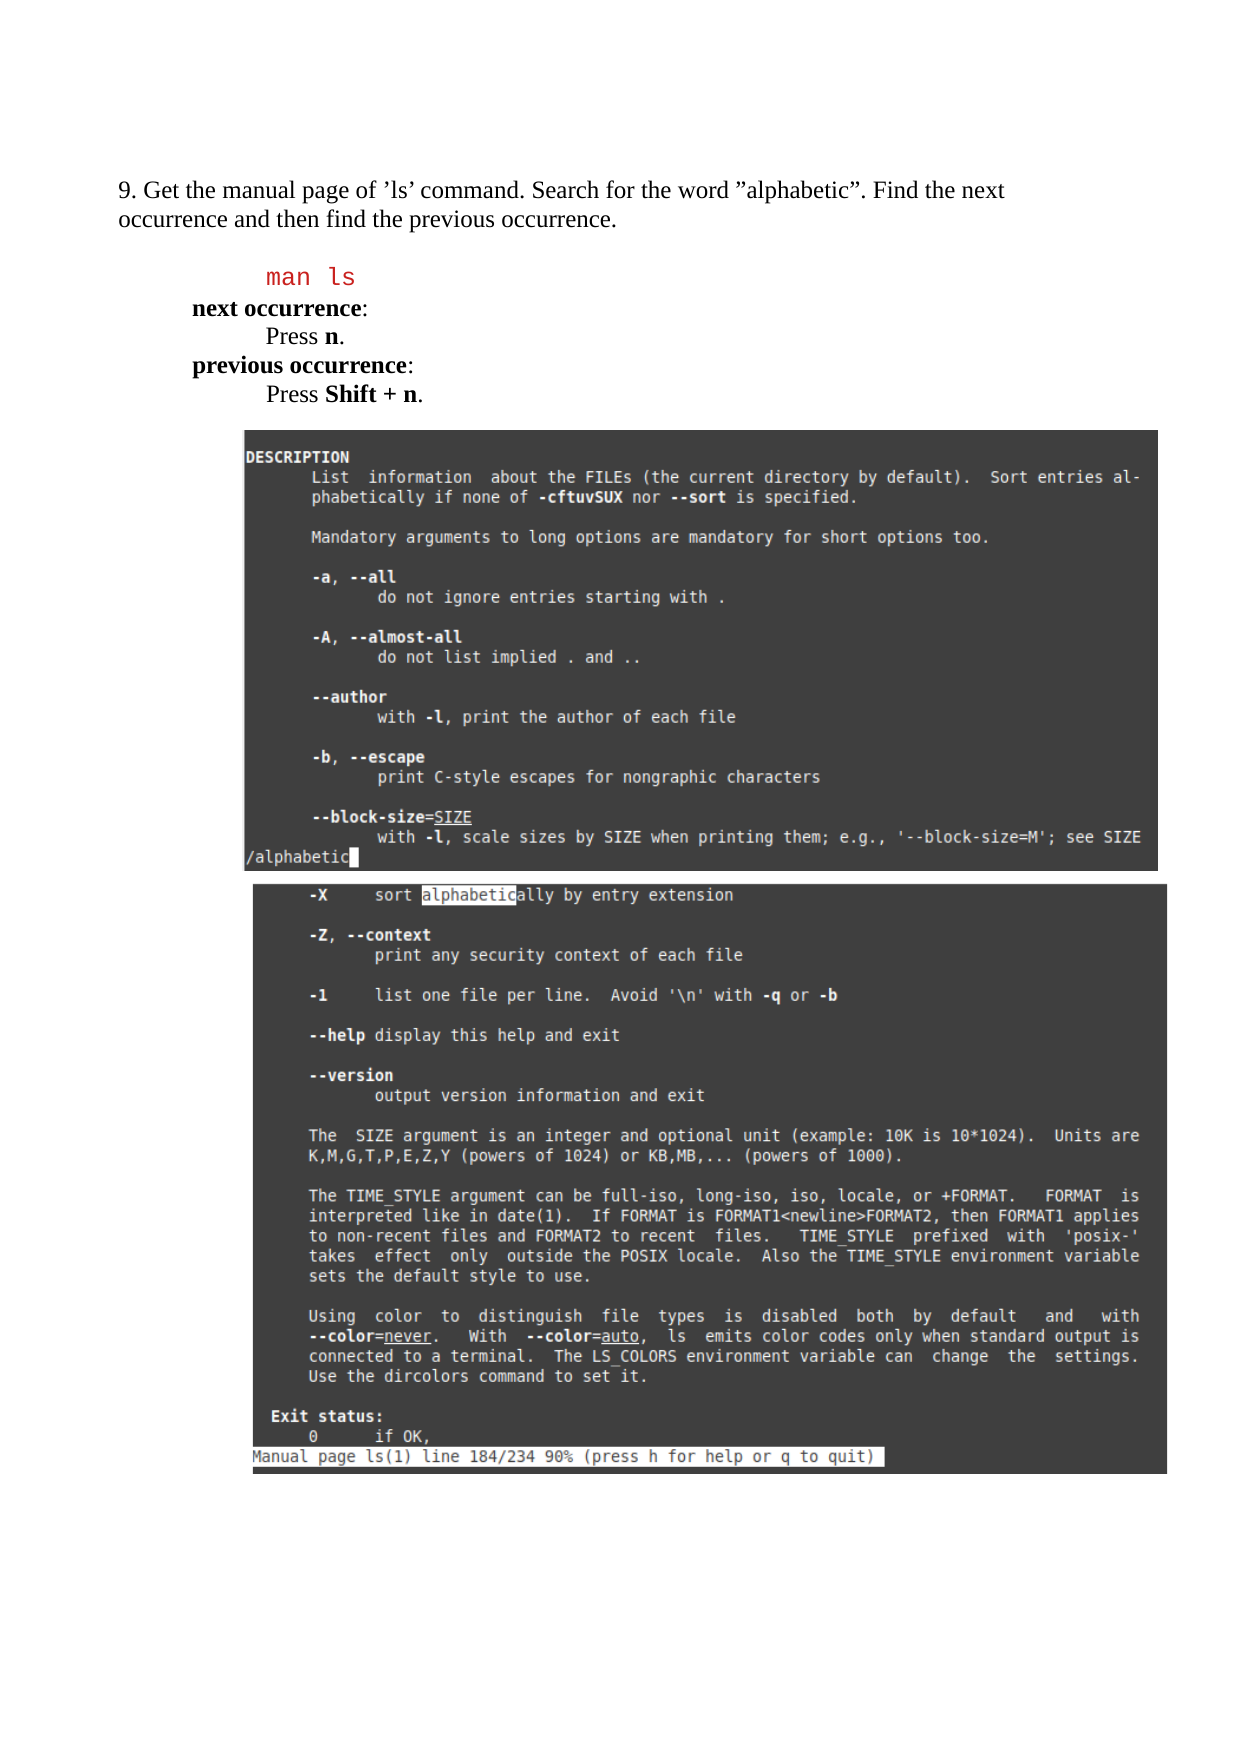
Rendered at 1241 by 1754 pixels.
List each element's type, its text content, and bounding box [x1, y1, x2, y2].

text previous occurrence: [118, 350, 1122, 379]
text man ls [118, 262, 1122, 293]
text occurrence and then find the previous occurrence. [118, 204, 1122, 233]
picture [242, 430, 1158, 871]
list next occurrence: [162, 293, 1122, 321]
picture [252, 883, 1168, 1474]
list Press n. [236, 321, 1122, 350]
text 9. Get the manual page of ’ls’ command. Search for the word ”alphabetic”. Find the next [118, 176, 1122, 204]
text Press Shift + n. [118, 379, 1122, 408]
